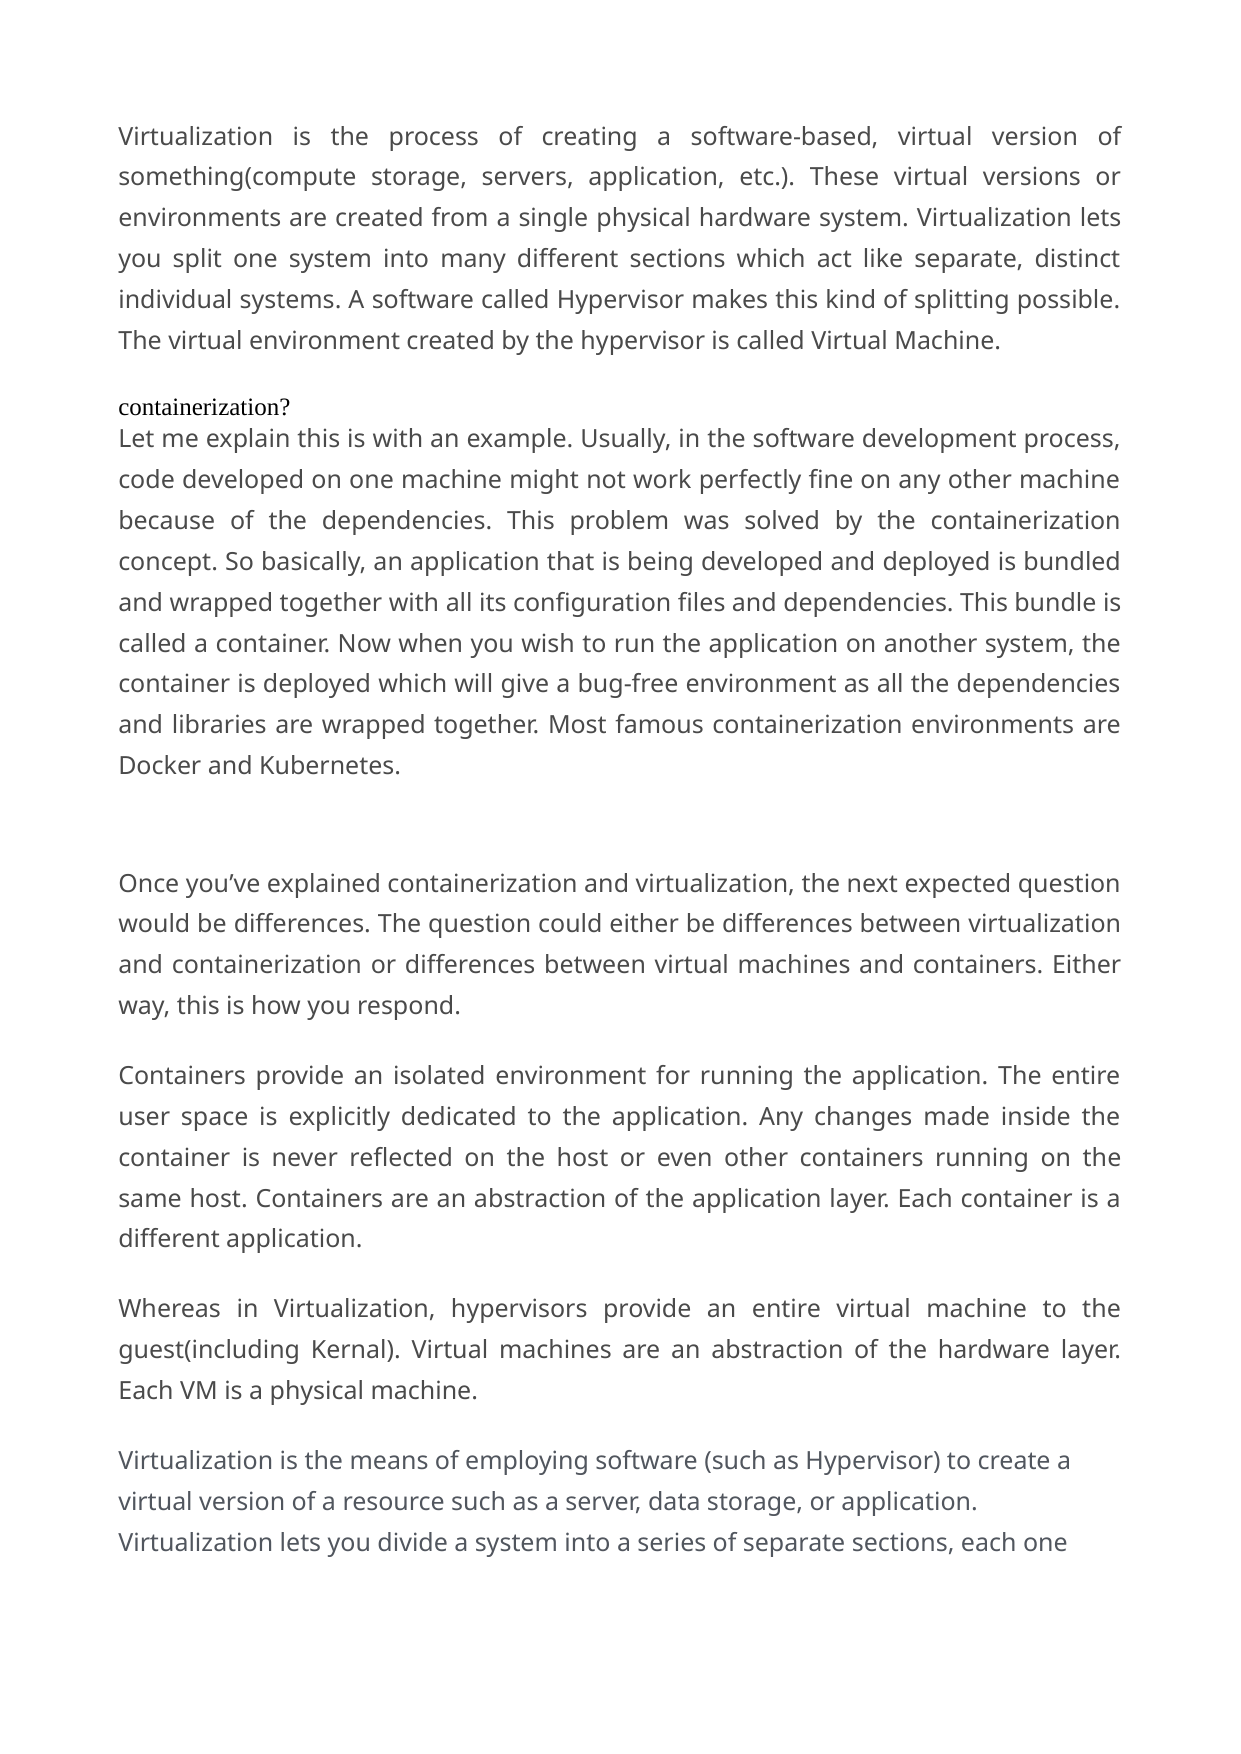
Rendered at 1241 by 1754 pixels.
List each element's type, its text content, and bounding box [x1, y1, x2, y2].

text Once you’ve explained containerization and virtualization, the next expected question would be differences. The question could either be differences between virtualization and containerization or differences between virtual machines and containers. Either way, this is how you respond. [118, 865, 1122, 1022]
text containerization? [118, 392, 1122, 421]
text Virtualization is the process of creating a software-based, virtual version of something(compute storage, servers, application, etc.). These virtual versions or environments are created from a single physical hardware system. Virtualization lets you split one system into many different sections which act like separate, distinct individual systems. A software called Hypervisor makes this kind of splitting possible. The virtual environment created by the hypervisor is called Virtual Machine. [118, 118, 1122, 356]
text Let me explain this is with an example. Usually, in the software development process, code developed on one machine might not work perfectly fine on any other machine because of the dependencies. This problem was solved by the containerization concept. So basically, an application that is being developed and deployed is bundled and wrapped together with all its configuration files and dependencies. This bundle is called a container. Now when you wish to run the application on another system, the container is deployed which will give a bug-free environment as all the dependencies and libraries are wrapped together. Most famous containerization environments are Docker and Kubernetes. [118, 421, 1122, 782]
text Virtualization is the means of employing software (such as Hypervisor) to create a virtual version of a resource such as a server, data storage, or application. Virtualization lets you divide a system into a series of separate sections, each one [118, 1443, 1122, 1558]
text Whereas in Virtualization, hypervisors provide an entire virtual machine to the guest(including Kernal). Virtual machines are an abstraction of the hardware layer. Each VM is a physical machine. [118, 1291, 1122, 1407]
text Containers provide an isolated environment for running the application. The entire user space is explicitly dedicated to the application. Any changes made inside the container is never reflected on the host or even other containers running on the same host. Containers are an abstraction of the application layer. Each container is a different application. [118, 1058, 1122, 1255]
